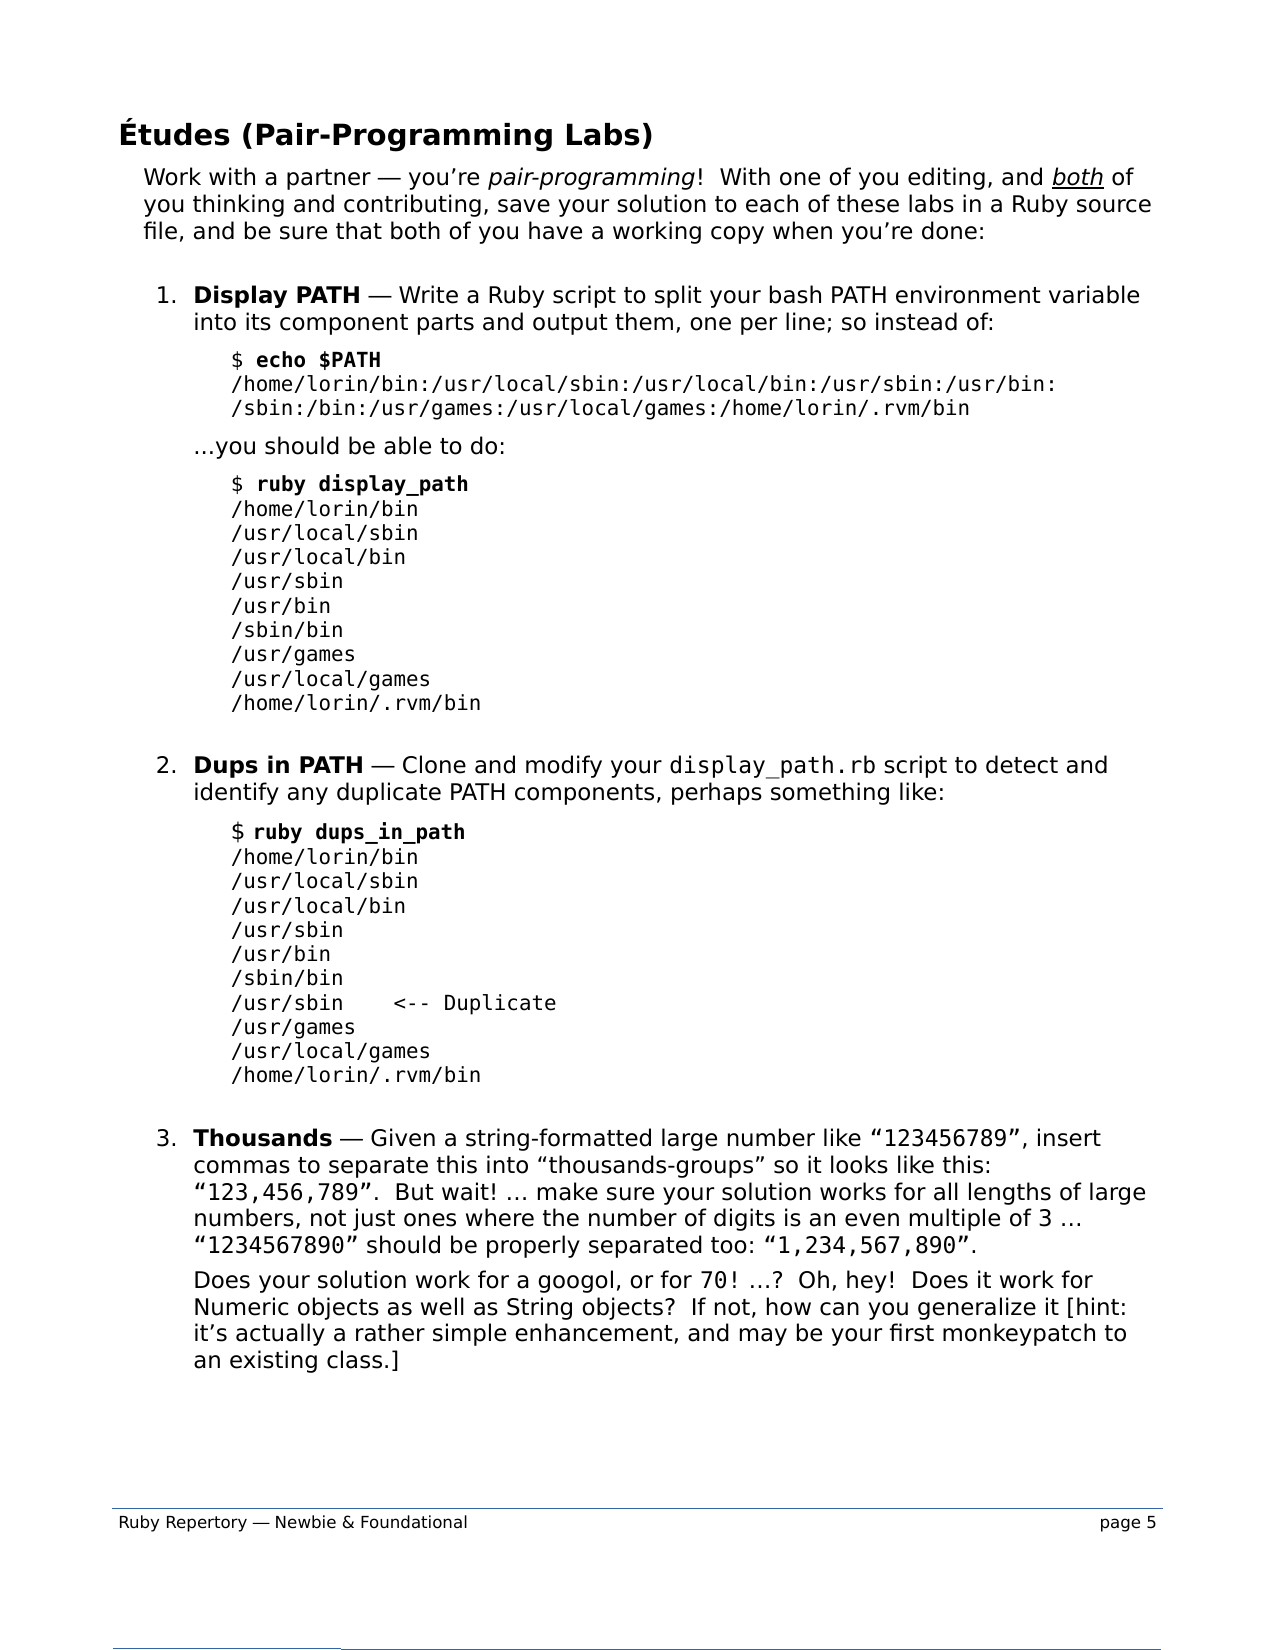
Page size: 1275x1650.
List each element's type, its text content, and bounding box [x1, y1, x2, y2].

text /home/lorin/bin:/usr/local/sbin:/usr/local/bin:/usr/sbin:/usr/bin: [231, 372, 1157, 396]
text /home/lorin/bin [231, 845, 1157, 869]
text $ ruby display_path [231, 472, 1157, 497]
list Dups in PATH ― Clone and modify your display_path.rb script to detect and identify any duplicate PATH components, perhaps something like: [156, 753, 1157, 806]
text /home/lorin/bin [231, 497, 1157, 521]
text /sbin/bin [231, 618, 1157, 642]
text /usr/local/games [231, 1039, 1157, 1063]
text /usr/sbin <-- Duplicate [231, 991, 1157, 1015]
text /usr/bin [231, 942, 1157, 966]
text /usr/local/bin [231, 545, 1157, 569]
text /usr/local/sbin [231, 521, 1157, 545]
text /home/lorin/.rvm/bin [231, 1063, 1157, 1088]
list $ ruby dups_in_path [193, 818, 1157, 845]
text /sbin/bin [231, 966, 1157, 991]
text Work with a partner ― you’re pair-programming! With one of you editing, and both of you thinking and contributing, save your solution to each of these labs in a Ruby source file, and be sure that both of you have a working copy when you’re done: [143, 164, 1157, 244]
list Thousands ― Given a string-formatted large number like “123456789”, insert commas to separate this into “thousands-groups” so it looks like this: “123,456,789”. But wait! … make sure your solution works for all lengths of large numbers, not just ones where the number of digits is an even multiple of 3 … “1234567890” should be properly separated too: “1,234,567,890”. [156, 1125, 1157, 1259]
text Études (Pair-Programming Labs) [118, 118, 1157, 152]
text ...you should be able to do: [193, 433, 1157, 460]
text /usr/bin [231, 594, 1157, 618]
text $ echo $PATH [231, 348, 1157, 372]
text /usr/games [231, 1015, 1157, 1039]
list Display PATH ― Write a Ruby script to split your bash PATH environment variable into its component parts and output them, one per line; so instead of: [156, 282, 1157, 335]
text /usr/local/sbin [231, 869, 1157, 894]
text /home/lorin/.rvm/bin [231, 691, 1157, 715]
text Does your solution work for a googol, or for 70! …? Oh, hey! Does it work for Numeric objects as well as String objects? If not, how can you generalize it [hint: it’s actually a rather simple enhancement, and may be your first monkeypatch to an existing class.] [193, 1267, 1157, 1374]
text /usr/games [231, 642, 1157, 667]
text /usr/local/bin [231, 894, 1157, 918]
text /sbin:/bin:/usr/games:/usr/local/games:/home/lorin/.rvm/bin [231, 396, 1157, 421]
text /usr/local/games [231, 667, 1157, 691]
text /usr/sbin [231, 918, 1157, 942]
text /usr/sbin [231, 569, 1157, 594]
